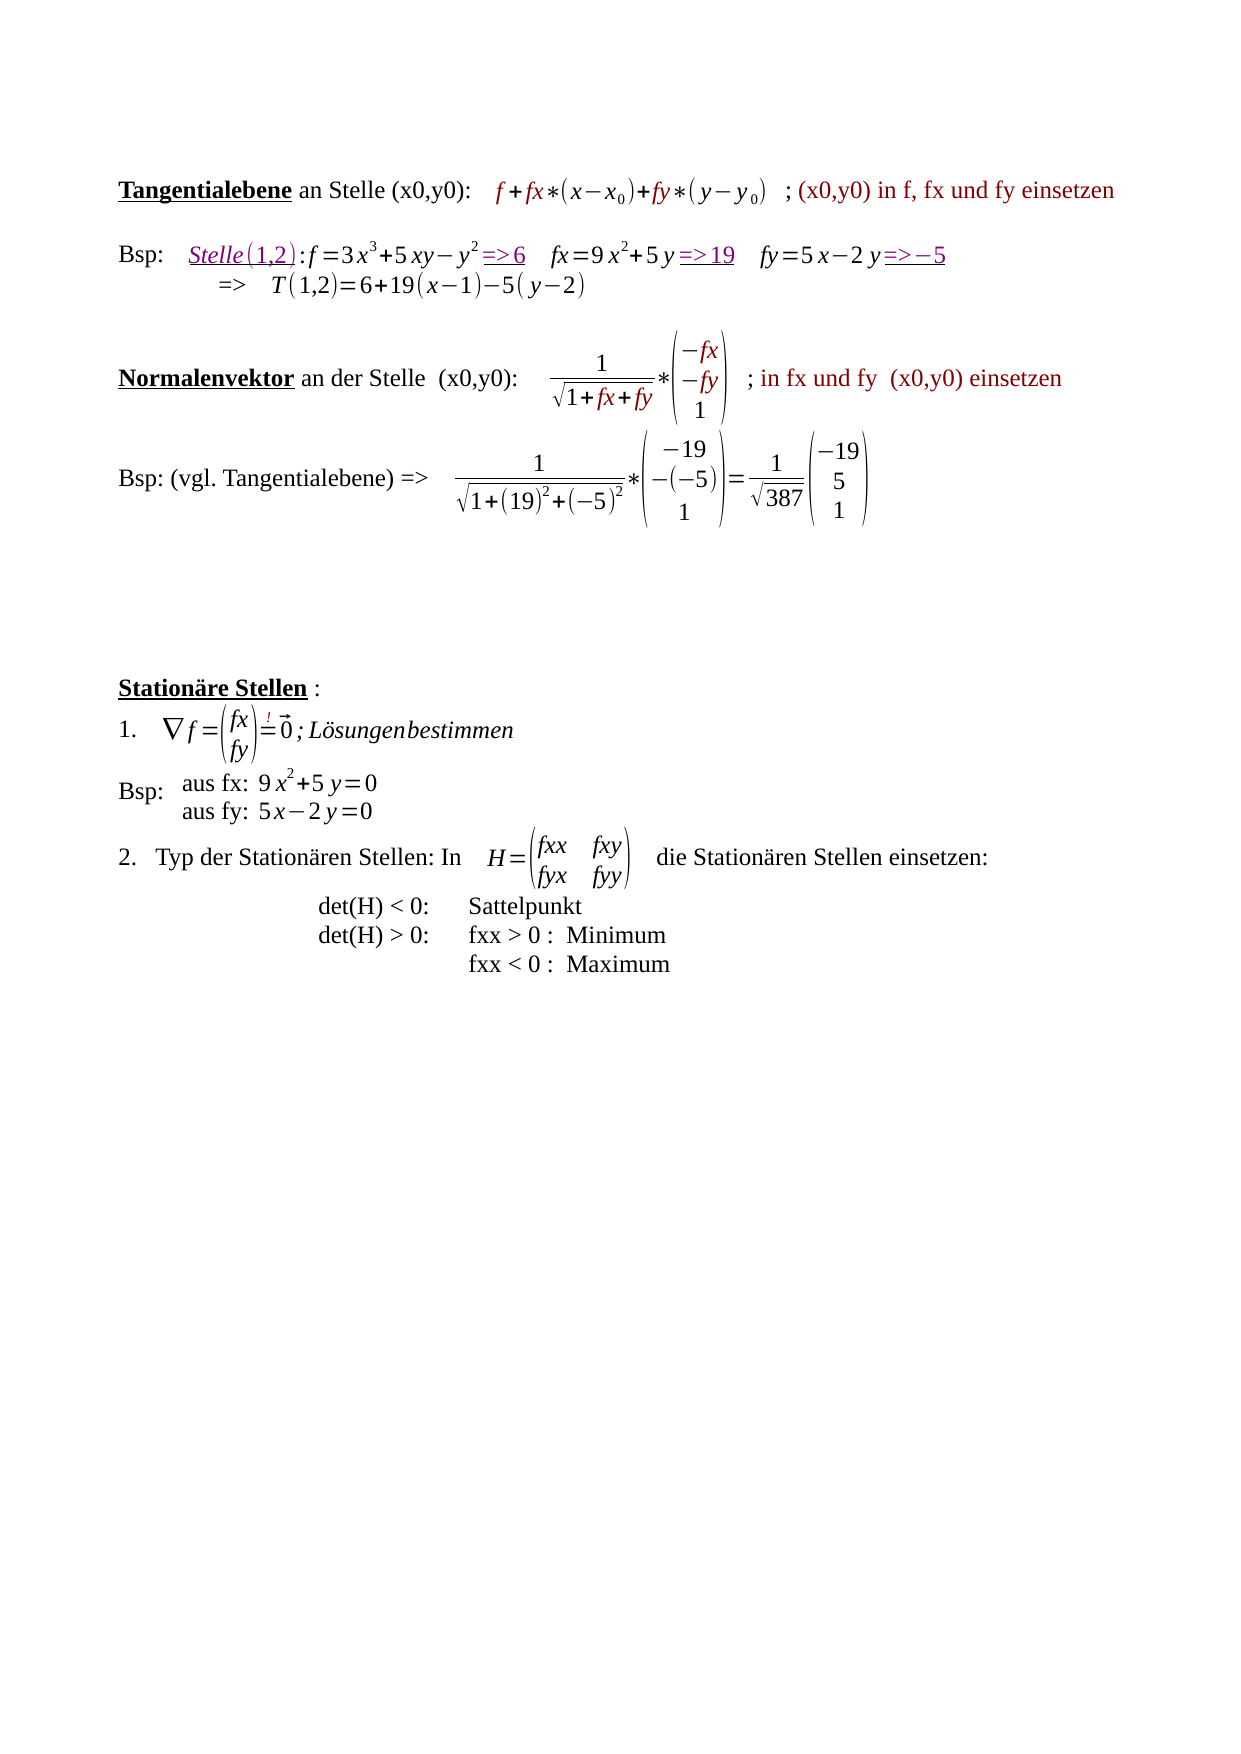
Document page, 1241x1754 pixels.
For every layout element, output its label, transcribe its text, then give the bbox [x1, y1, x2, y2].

text 2. Typ der Stationären Stellen: In die Stationären Stellen einsetzen: [118, 825, 1122, 891]
text Normalenvektor an der Stelle (x0,y0): ; in fx und fy (x0,y0) einsetzen [118, 329, 1122, 428]
text Tangentialebene an Stelle (x0,y0): ; (x0,y0) in f, fx und fy einsetzen [118, 176, 1122, 208]
text 1. [118, 702, 1122, 765]
text det(H) > 0: fxx > 0 : Minimum [118, 920, 1122, 949]
text Bsp: (vgl. Tangentialebene) => [118, 428, 1122, 530]
text Bsp: [118, 765, 1122, 825]
text => [118, 270, 1122, 300]
text Stationäre Stellen : [118, 673, 1122, 702]
text fxx < 0 : Maximum [118, 949, 1122, 977]
text Bsp: [118, 237, 1122, 270]
text det(H) < 0: Sattelpunkt [118, 891, 1122, 920]
